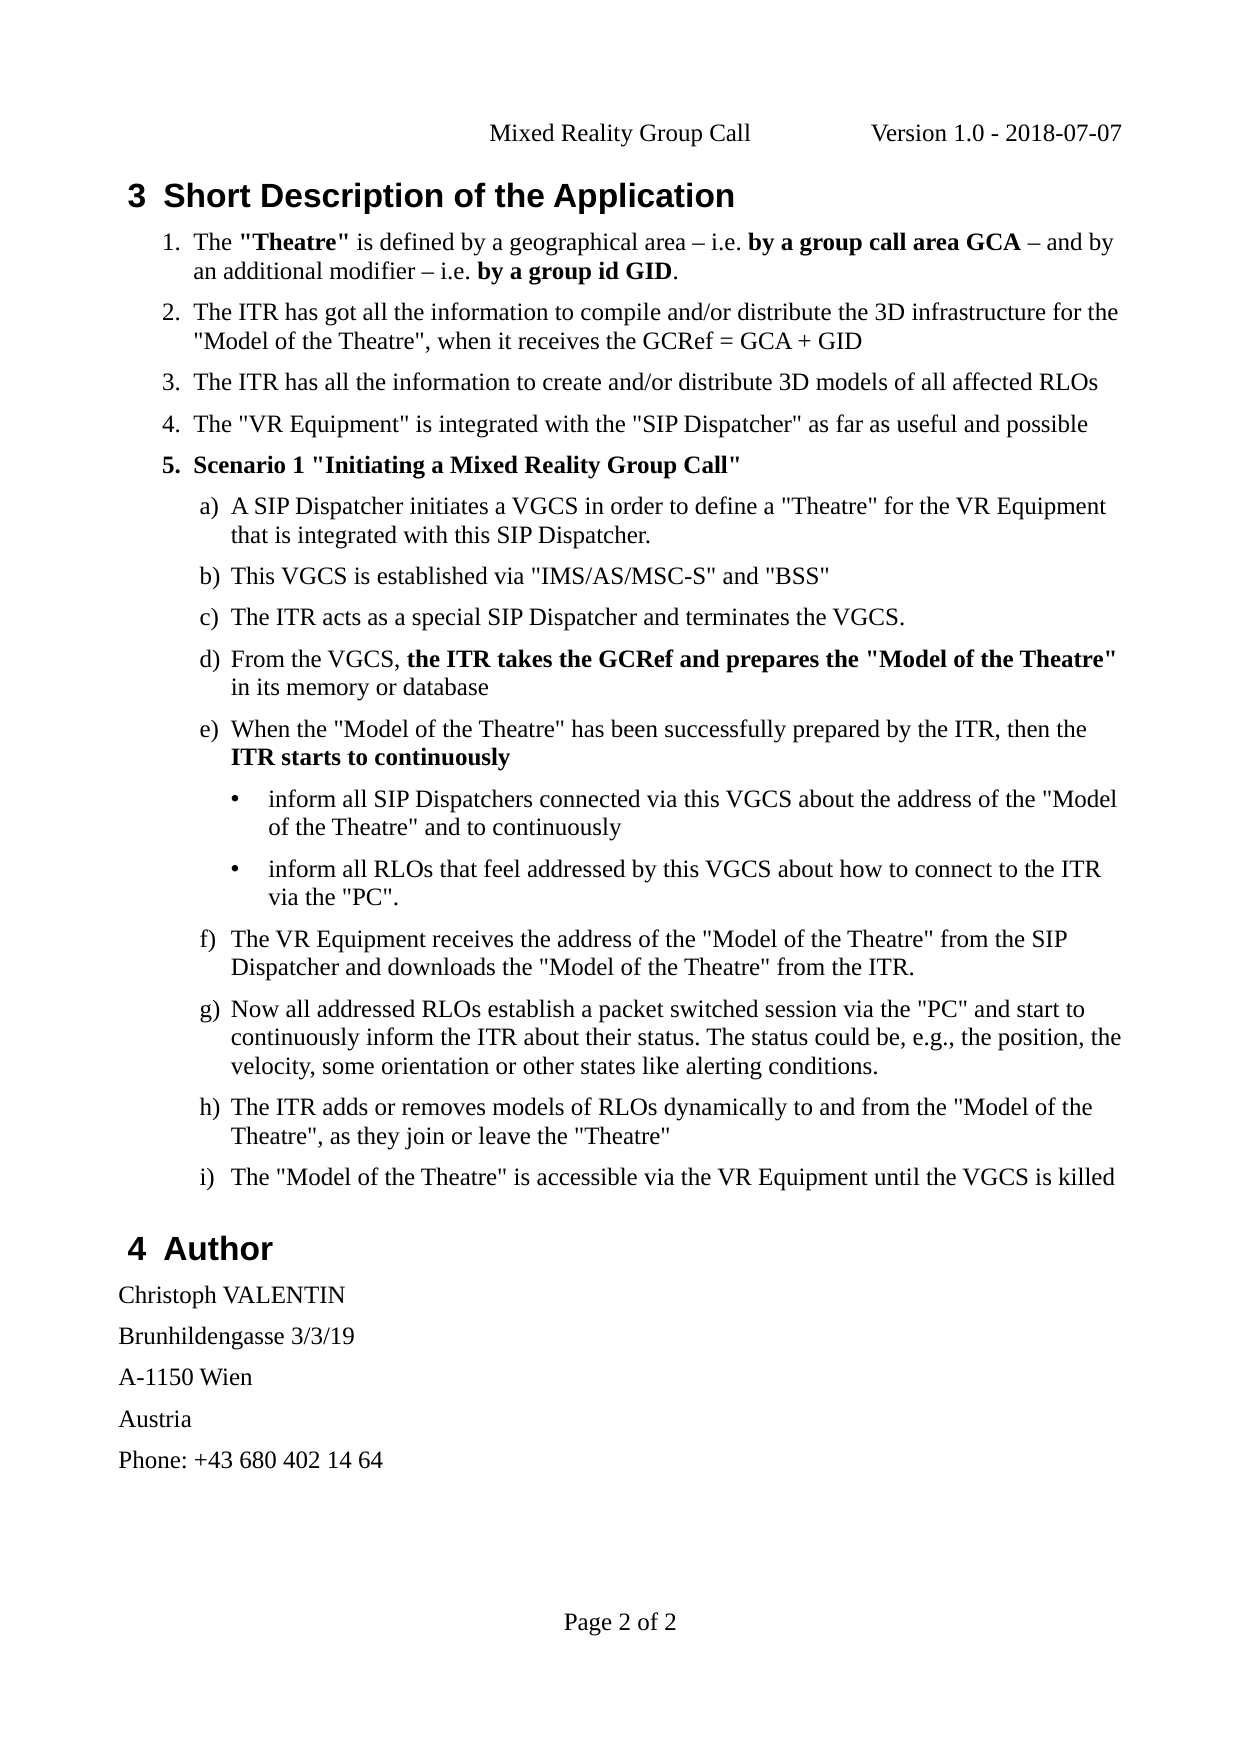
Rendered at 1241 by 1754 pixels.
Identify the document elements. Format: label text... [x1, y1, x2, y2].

text Austria [118, 1404, 1122, 1432]
subtitle Author [118, 1229, 1122, 1267]
list This VGCS is established via "IMS/AS/MSC-S" and "BSS" [193, 561, 1122, 590]
list Now all addressed RLOs establish a packet switched session via the "PC" and start to continuously inform the ITR about their status. The status could be, e.g., the position, the velocity, some orientation or other states like alerting conditions. [193, 994, 1122, 1080]
text Brunhildengasse 3/3/19 [118, 1321, 1122, 1350]
list inform all SIP Dispatchers connected via this VGCS about the address of the "Model of the Theatre" and to continuously [231, 784, 1122, 841]
list From the VGCS, the ITR takes the GCRef and prepares the "Model of the Theatre" in its memory or database [193, 644, 1122, 701]
list The ITR adds or removes models of RLOs dynamically to and from the "Model of the Theatre", as they join or leave the "Theatre" [193, 1092, 1122, 1150]
text Christoph VALENTIN [118, 1280, 1122, 1309]
list The ITR has all the information to create and/or distribute 3D models of all affected RLOs [156, 367, 1122, 396]
list When the "Model of the Theatre" has been successfully prepared by the ITR, then the ITR starts to continuously [193, 714, 1122, 771]
list The VR Equipment receives the address of the "Model of the Theatre" from the SIP Dispatcher and downloads the "Model of the Theatre" from the ITR. [193, 924, 1122, 981]
list The ITR has got all the information to compile and/or distribute the 3D infrastructure for the "Model of the Theatre", when it receives the GCRef = GCA + GID [156, 297, 1122, 355]
list The ITR acts as a special SIP Dispatcher and terminates the VGCS. [193, 602, 1122, 631]
list The "Model of the Theatre" is accessible via the VR Equipment until the VGCS is killed [193, 1162, 1122, 1191]
list The "Theatre" is defined by a geographical area – i.e. by a group call area GCA – and by an additional modifier – i.e. by a group id GID. [156, 227, 1122, 285]
list A SIP Dispatcher initiates a VGCS in order to define a "Theatre" for the VR Equipment that is integrated with this SIP Dispatcher. [193, 491, 1122, 549]
list Scenario 1 "Initiating a Mixed Reality Group Call" [156, 450, 1122, 479]
list inform all RLOs that feel addressed by this VGCS about how to connect to the ITR via the "PC". [231, 854, 1122, 911]
list The "VR Equipment" is integrated with the "SIP Dispatcher" as far as useful and possible [156, 409, 1122, 437]
text Phone: +43 680 402 14 64 [118, 1445, 1122, 1474]
subtitle Short Description of the Application [118, 176, 1122, 215]
text A-1150 Wien [118, 1362, 1122, 1391]
